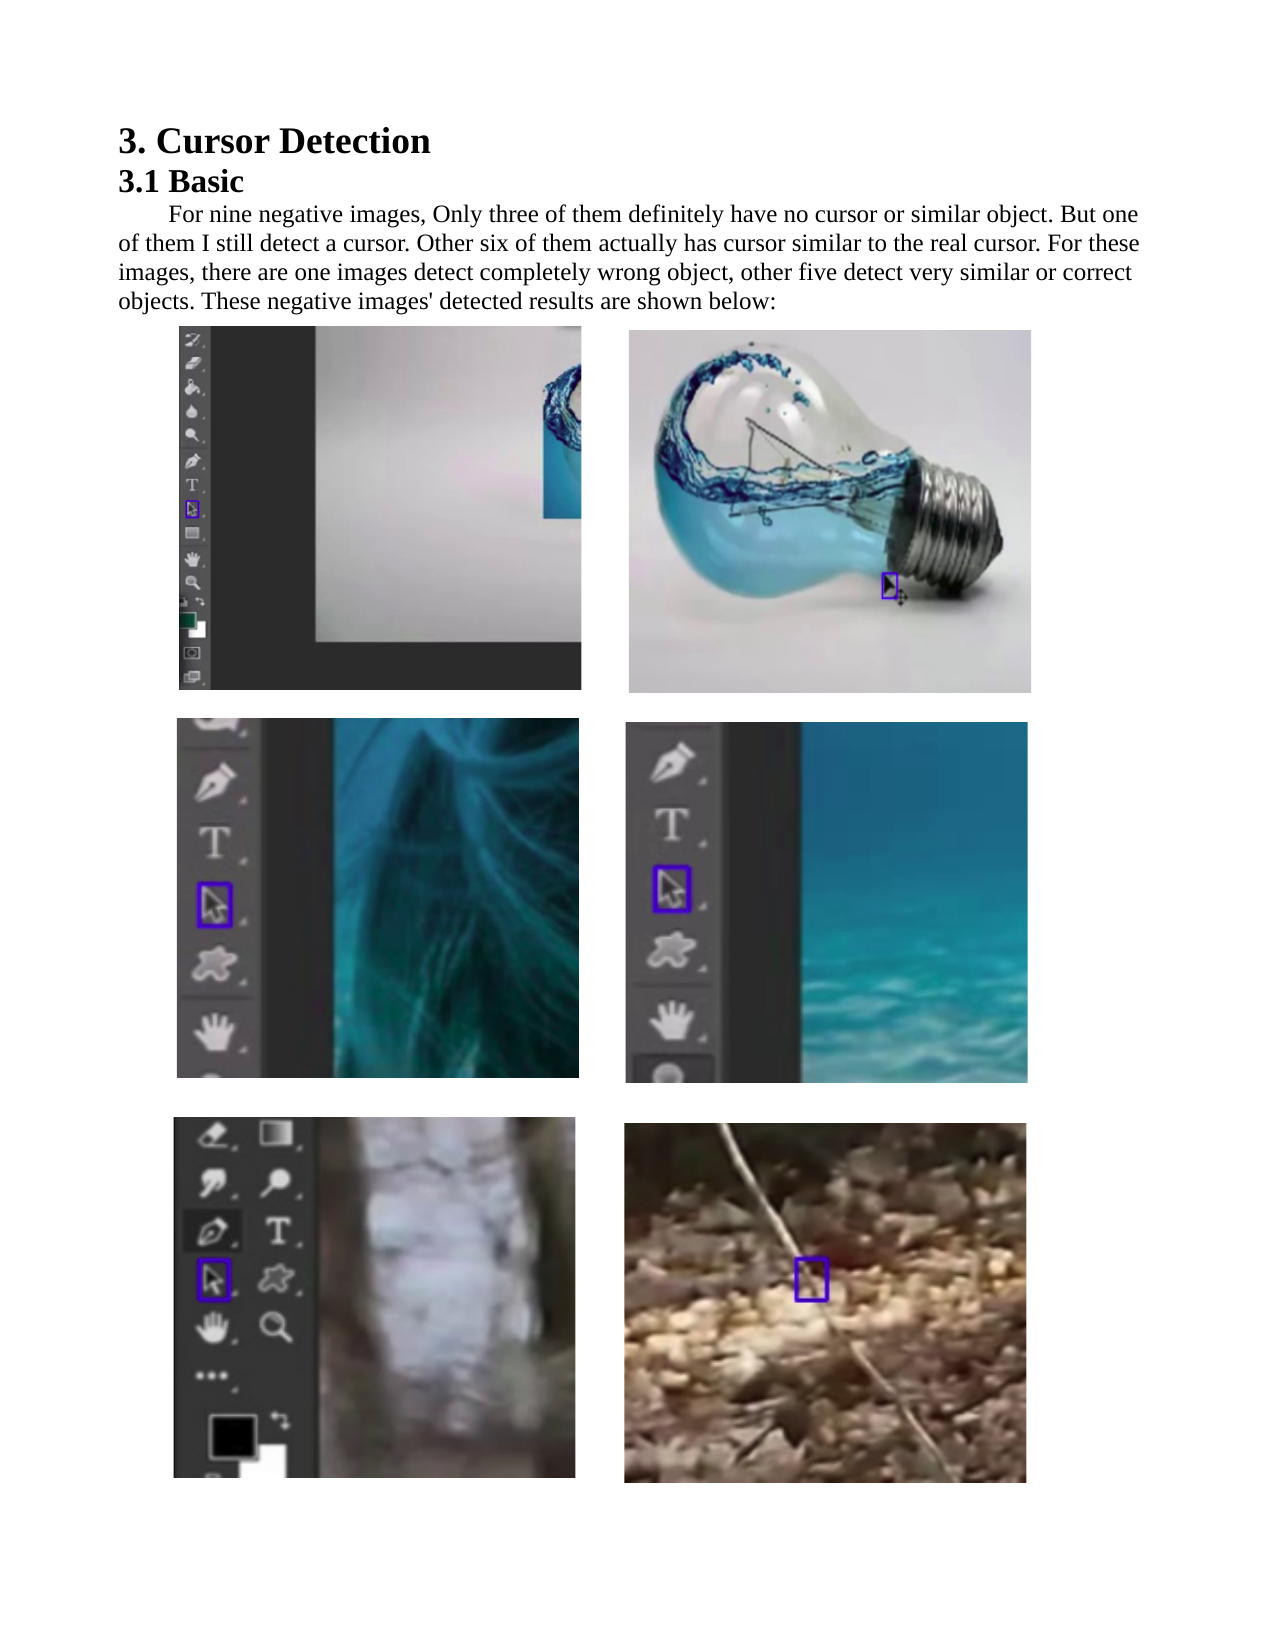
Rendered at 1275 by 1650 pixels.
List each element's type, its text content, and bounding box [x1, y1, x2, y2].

picture [176, 718, 579, 1078]
picture [628, 330, 1032, 693]
text 3. Cursor Detection [118, 118, 1157, 161]
picture [179, 326, 582, 690]
picture [173, 1117, 576, 1478]
text For nine negative images, Only three of them definitely have no cursor or similar object. But one of them I still detect a cursor. Other six of them actually has cursor similar to the real cursor. For these images, there are one images detect completely wrong object, other five detect very similar or correct objects. These negative images' detected results are shown below: [118, 199, 1157, 314]
picture [625, 722, 1028, 1083]
text 3.1 Basic [118, 161, 1157, 199]
picture [624, 1123, 1027, 1483]
